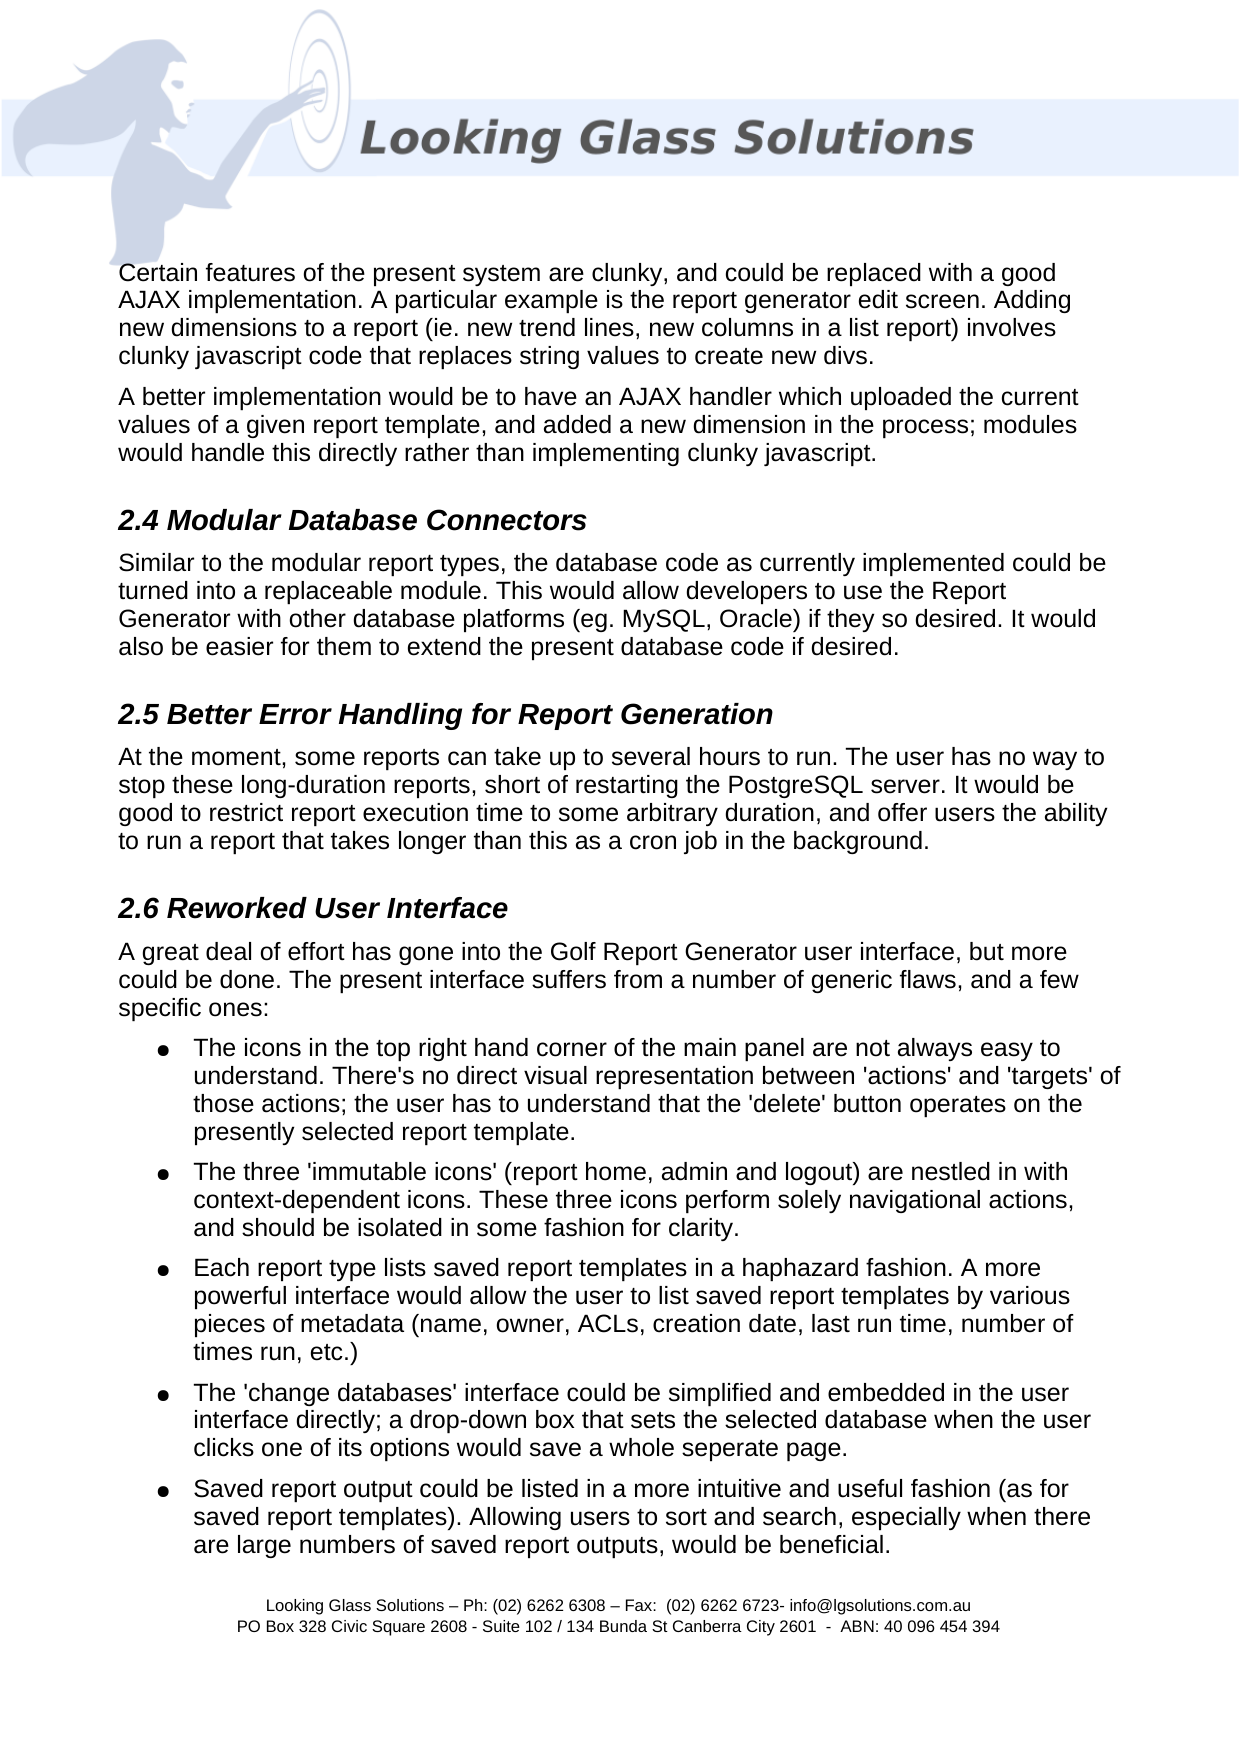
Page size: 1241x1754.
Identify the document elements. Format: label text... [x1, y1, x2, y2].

list Each report type lists saved report templates in a haphazard fashion. A more powerful interface would allow the user to list saved report templates by various pieces of metadata (name, owner, ACLs, creation date, last run time, number of times run, etc.) [156, 1254, 1122, 1366]
subtitle 2.5 Better Error Handling for Report Generation [118, 698, 1122, 731]
list The three 'immutable icons' (report home, admin and logout) are nestled in with context-dependent icons. These three icons perform solely navigational actions, and should be isolated in some fashion for clarity. [156, 1158, 1122, 1242]
text A great deal of effort has gone into the Golf Report Generator user interface, but more could be done. The present interface suffers from a number of generic flaws, and a few specific ones: [118, 937, 1122, 1021]
subtitle 2.6 Reworked User Interface [118, 892, 1122, 925]
list The 'change databases' interface could be simplified and embedded in the user interface directly; a drop-down box that sets the selected database when the user clicks one of its options would save a whole seperate page. [156, 1378, 1122, 1462]
text Similar to the modular report types, the database code as currently implemented could be turned into a replaceable module. This would allow developers to use the Report Generator with other database platforms (eg. MySQL, Oracle) if they so desired. It would also be easier for them to extend the present database code if desired. [118, 549, 1122, 661]
text Certain features of the present system are clunky, and could be replaced with a good AJAX implementation. A particular example is the report generator edit screen. Adding new dimensions to a report (ie. new trend lines, new columns in a list report) involves clunky javascript code that replaces string values to create new divs. [118, 258, 1122, 269]
list The icons in the top right hand corner of the main panel are not always easy to understand. There's no direct visual representation between 'actions' and 'targets' of those actions; the user has to understand that the 'delete' button operates on the presently selected report template. [156, 1034, 1122, 1145]
text At the moment, some reports can take up to several hours to run. The user has no way to stop these long-duration reports, short of restarting the PostgreSQL server. It would be good to restrict report execution time to some arbitrary duration, and offer users the ability to run a report that takes longer than this as a cron job in the background. [118, 743, 1122, 855]
subtitle 2.4 Modular Database Connectors [118, 504, 1122, 536]
text Certain features of the present system are clunky, and could be replaced with a good AJAX implementation. A particular example is the report generator edit screen. Adding new dimensions to a report (ie. new trend lines, new columns in a list report) involves clunky javascript code that replaces string values to create new divs. [118, 271, 1122, 370]
list Saved report output could be listed in a more intuitive and useful fashion (as for saved report templates). Allowing users to sort and search, especially when there are large numbers of saved report outputs, would be beneficial. [156, 1474, 1122, 1558]
text A better implementation would be to have an AJAX handler which uploaded the current values of a given report template, and added a new dimension in the process; modules would handle this directly rather than implementing clunky javascript. [118, 383, 1122, 466]
